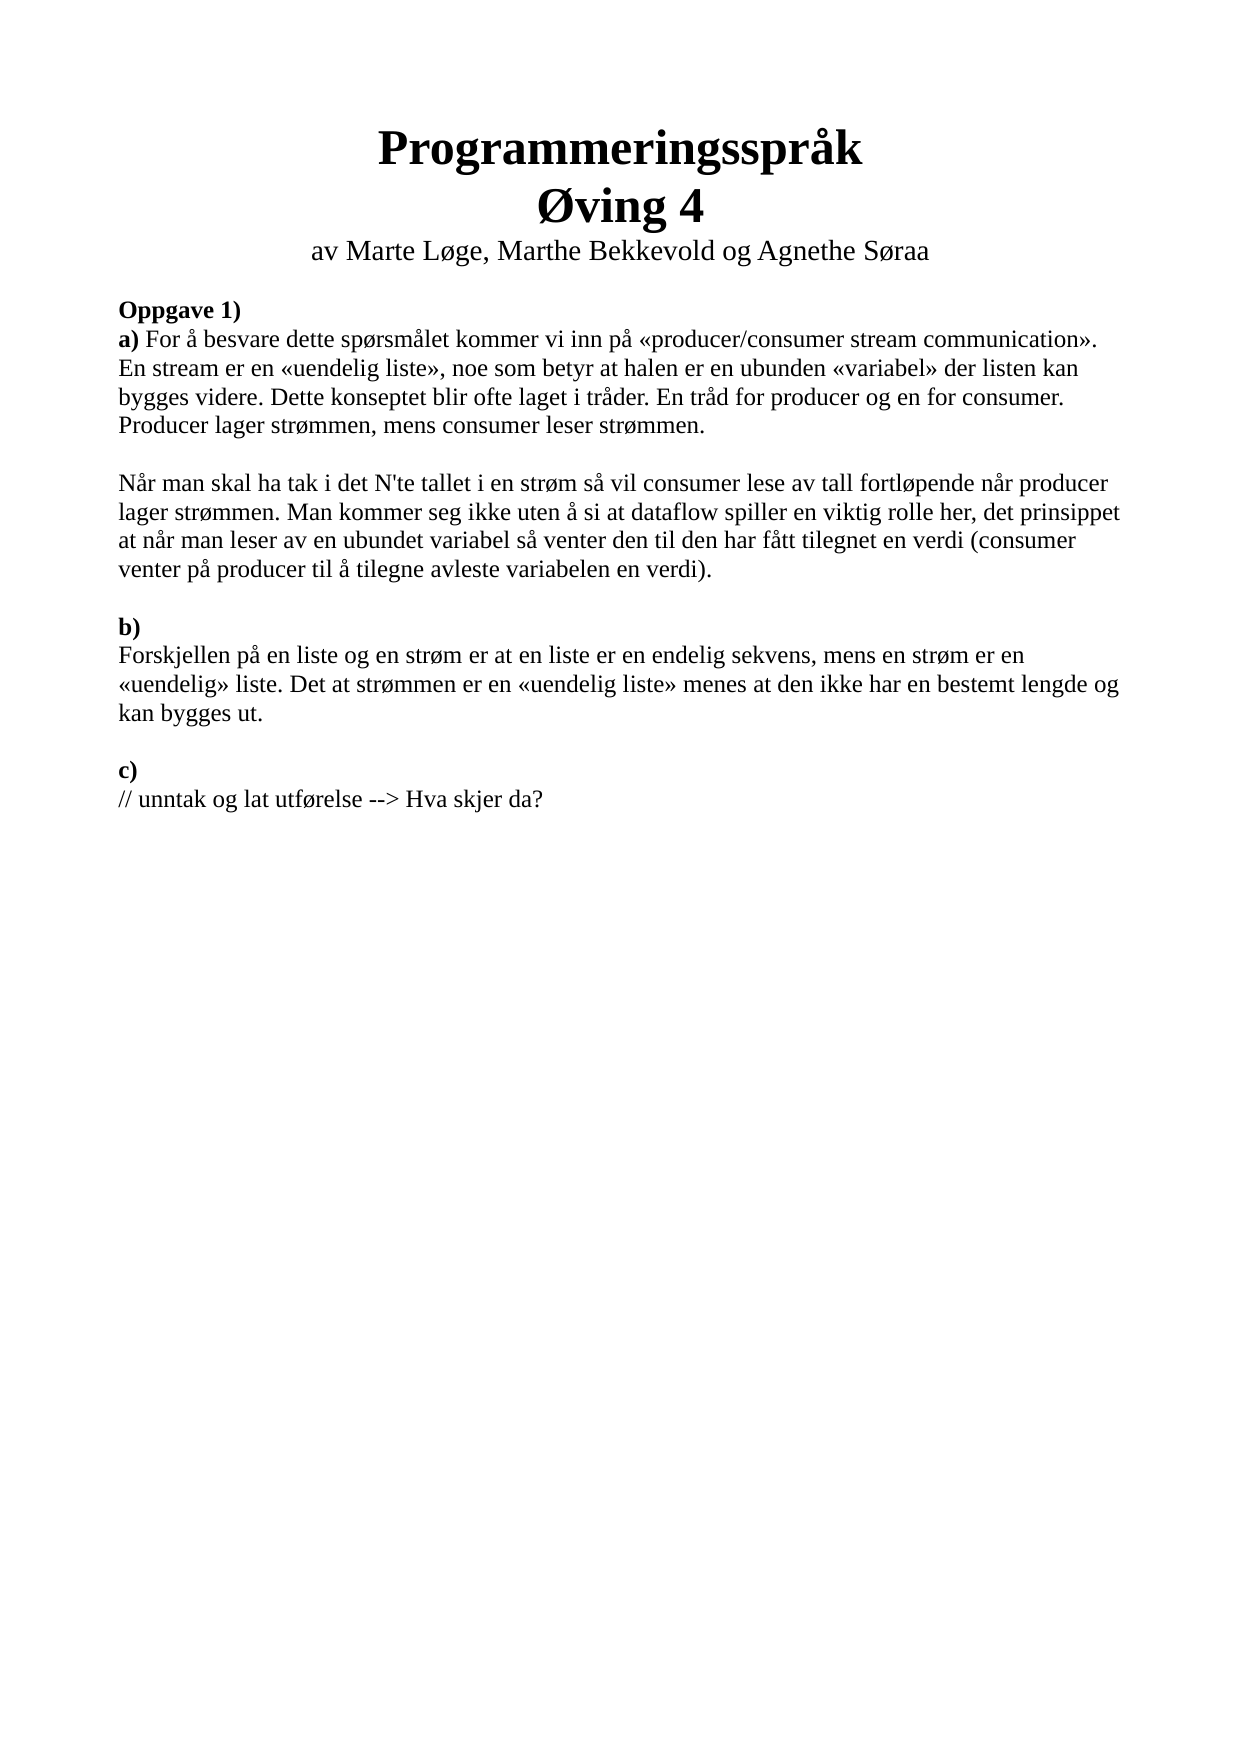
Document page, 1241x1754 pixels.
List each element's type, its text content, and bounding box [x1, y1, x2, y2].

text Programmeringsspråk [118, 118, 1122, 176]
text Producer lager strømmen, mens consumer leser strømmen. [118, 410, 1122, 439]
text c) [118, 755, 1122, 784]
text Når man skal ha tak i det N'te tallet i en strøm så vil consumer lese av tall fortløpende når producer lager strømmen. Man kommer seg ikke uten å si at dataflow spiller en viktig rolle her, det prinsippet at når man leser av en ubundet variabel så venter den til den har fått tilegnet en verdi (consumer venter på producer til å tilegne avleste variabelen en verdi). [118, 468, 1122, 583]
text b) [118, 612, 1122, 640]
text a) For å besvare dette spørsmålet kommer vi inn på «producer/consumer stream communication». [118, 324, 1122, 353]
text // unntak og lat utførelse --> Hva skjer da? [118, 784, 1122, 813]
text Forskjellen på en liste og en strøm er at en liste er en endelig sekvens, mens en strøm er en «uendelig» liste. Det at strømmen er en «uendelig liste» menes at den ikke har en bestemt lengde og kan bygges ut. [118, 640, 1122, 727]
text av Marte Løge, Marthe Bekkevold og Agnethe Søraa [118, 233, 1122, 267]
text Oppgave 1) [118, 295, 1122, 324]
text En stream er en «uendelig liste», noe som betyr at halen er en ubunden «variabel» der listen kan bygges videre. Dette konseptet blir ofte laget i tråder. En tråd for producer og en for consumer. [118, 353, 1122, 410]
text Øving 4 [118, 176, 1122, 233]
